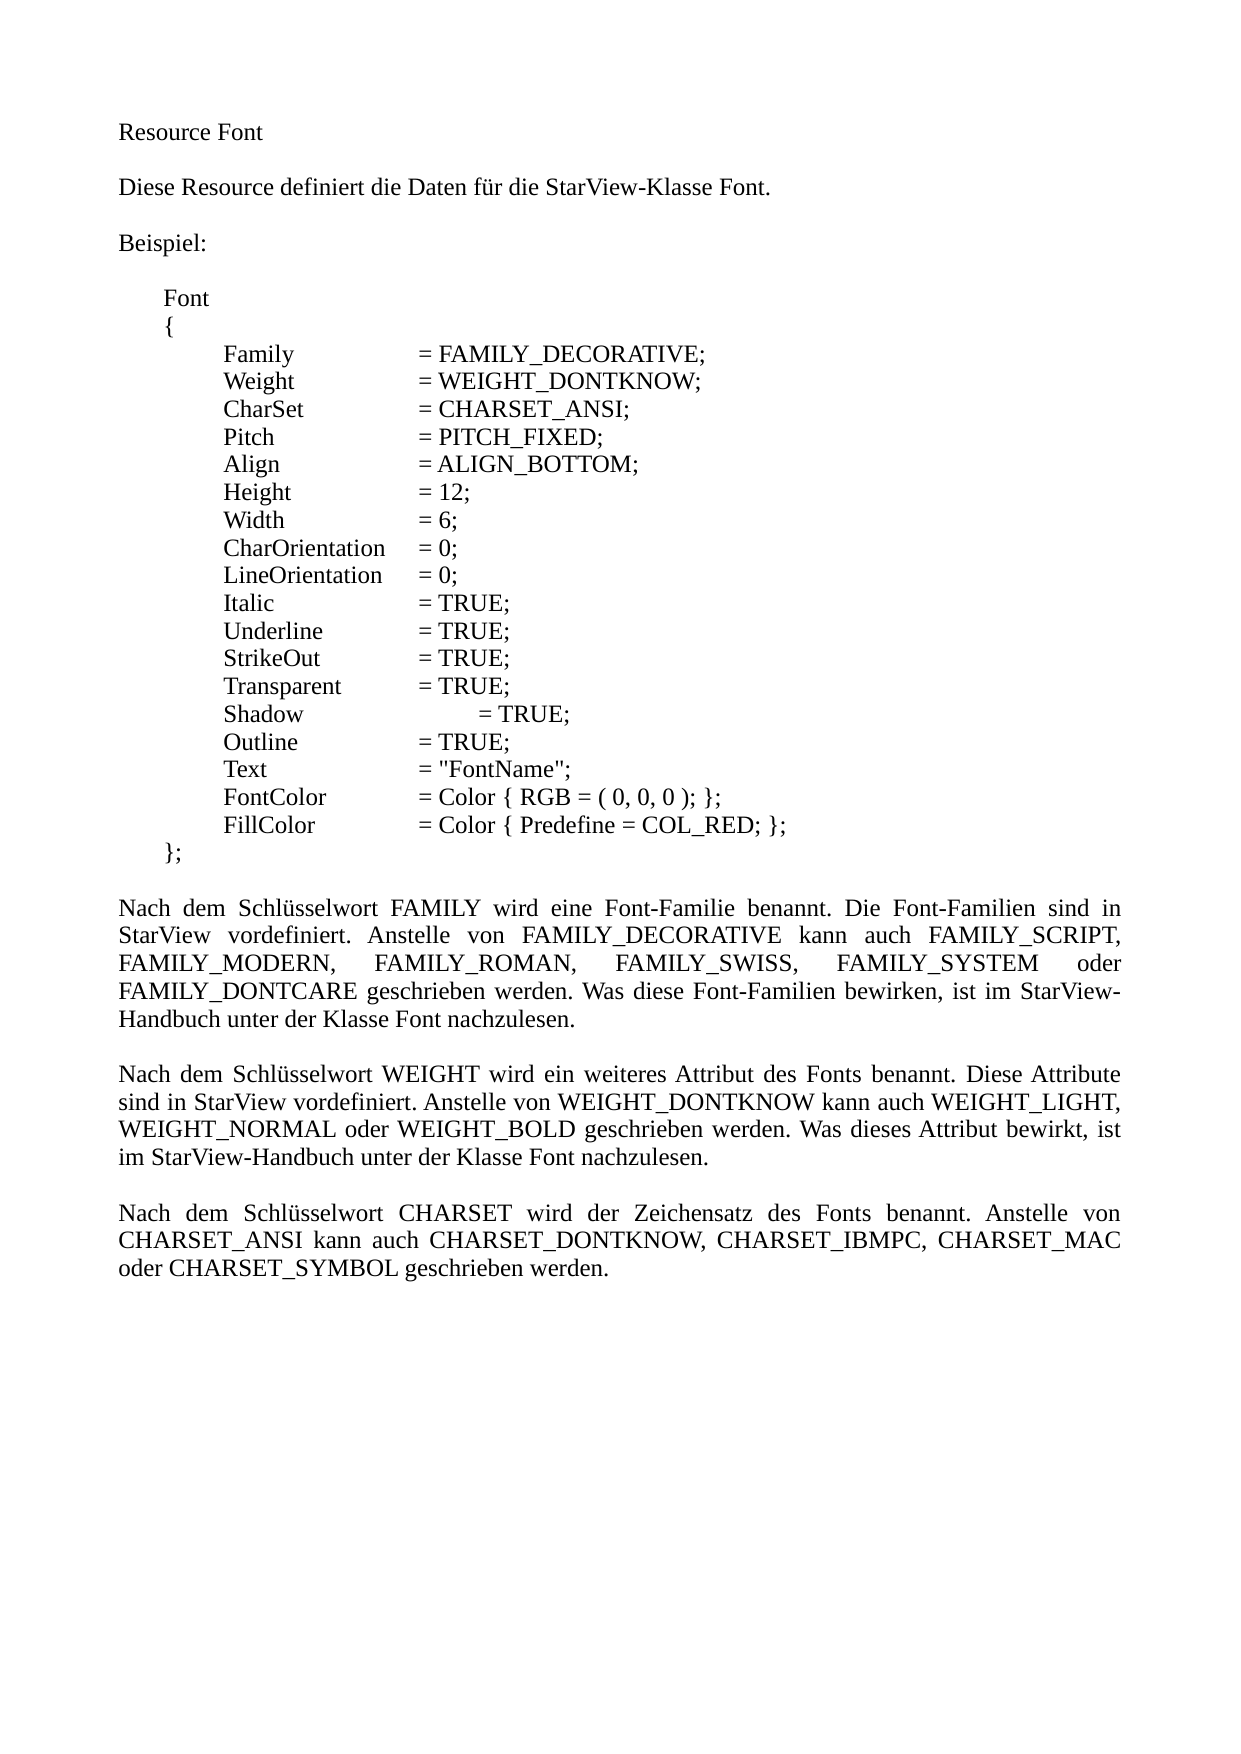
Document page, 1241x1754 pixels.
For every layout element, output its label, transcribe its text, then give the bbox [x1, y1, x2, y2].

list Family = FAMILY_DECORATIVE; [118, 340, 1122, 367]
text Nach dem Schlüsselwort WEIGHT wird ein weiteres Attribut des Fonts benannt. Diese Attribute sind in StarView vordefiniert. Anstelle von WEIGHT_DONTKNOW kann auch WEIGHT_LIGHT, WEIGHT_NORMAL oder WEIGHT_BOLD geschrieben werden. Was dieses Attribut bewirkt, ist im StarView-Handbuch unter der Klasse Font nachzulesen. [118, 1060, 1122, 1171]
list Pitch = PITCH_FIXED; [118, 423, 1122, 451]
text Beispiel: [118, 229, 1122, 257]
list Height = 12; [118, 478, 1122, 506]
list Outline = TRUE; [118, 728, 1122, 755]
list Font [118, 284, 1122, 312]
list Underline = TRUE; [118, 617, 1122, 644]
text Resource Font [118, 118, 1122, 146]
text Nach dem Schlüsselwort FAMILY wird eine Font-Familie benannt. Die Font-Familien sind in StarView vordefiniert. Anstelle von FAMILY_DECORATIVE kann auch FAMILY_SCRIPT, FAMILY_MODERN, FAMILY_ROMAN, FAMILY_SWISS, FAMILY_SYSTEM oder FAMILY_DONTCARE geschrieben werden. Was diese Font-Familien bewirken, ist im StarView-Handbuch unter der Klasse Font nachzulesen. [118, 894, 1122, 1032]
list Weight = WEIGHT_DONTKNOW; [118, 367, 1122, 395]
list }; [118, 838, 1122, 866]
text Nach dem Schlüsselwort CHARSET wird der Zeichensatz des Fonts benannt. Anstelle von CHARSET_ANSI kann auch CHARSET_DONTKNOW, CHARSET_IBMPC, CHARSET_MAC oder CHARSET_SYMBOL geschrieben werden. [118, 1199, 1122, 1282]
list Align = ALIGN_BOTTOM; [118, 451, 1122, 478]
text Diese Resource definiert die Daten für die StarView-Klasse Font. [118, 173, 1122, 201]
list Text = "FontName"; [118, 755, 1122, 783]
list Shadow = TRUE; [118, 700, 1122, 728]
list Transparent = TRUE; [118, 672, 1122, 700]
list FontColor = Color { RGB = ( 0, 0, 0 ); }; [118, 783, 1122, 811]
list CharSet = CHARSET_ANSI; [118, 395, 1122, 423]
list Width = 6; [118, 506, 1122, 534]
list StrikeOut = TRUE; [118, 644, 1122, 672]
list Italic = TRUE; [118, 589, 1122, 617]
list { [118, 312, 1122, 340]
list LineOrientation = 0; [118, 561, 1122, 589]
list CharOrientation = 0; [118, 534, 1122, 561]
list FillColor = Color { Predefine = COL_RED; }; [118, 811, 1122, 838]
